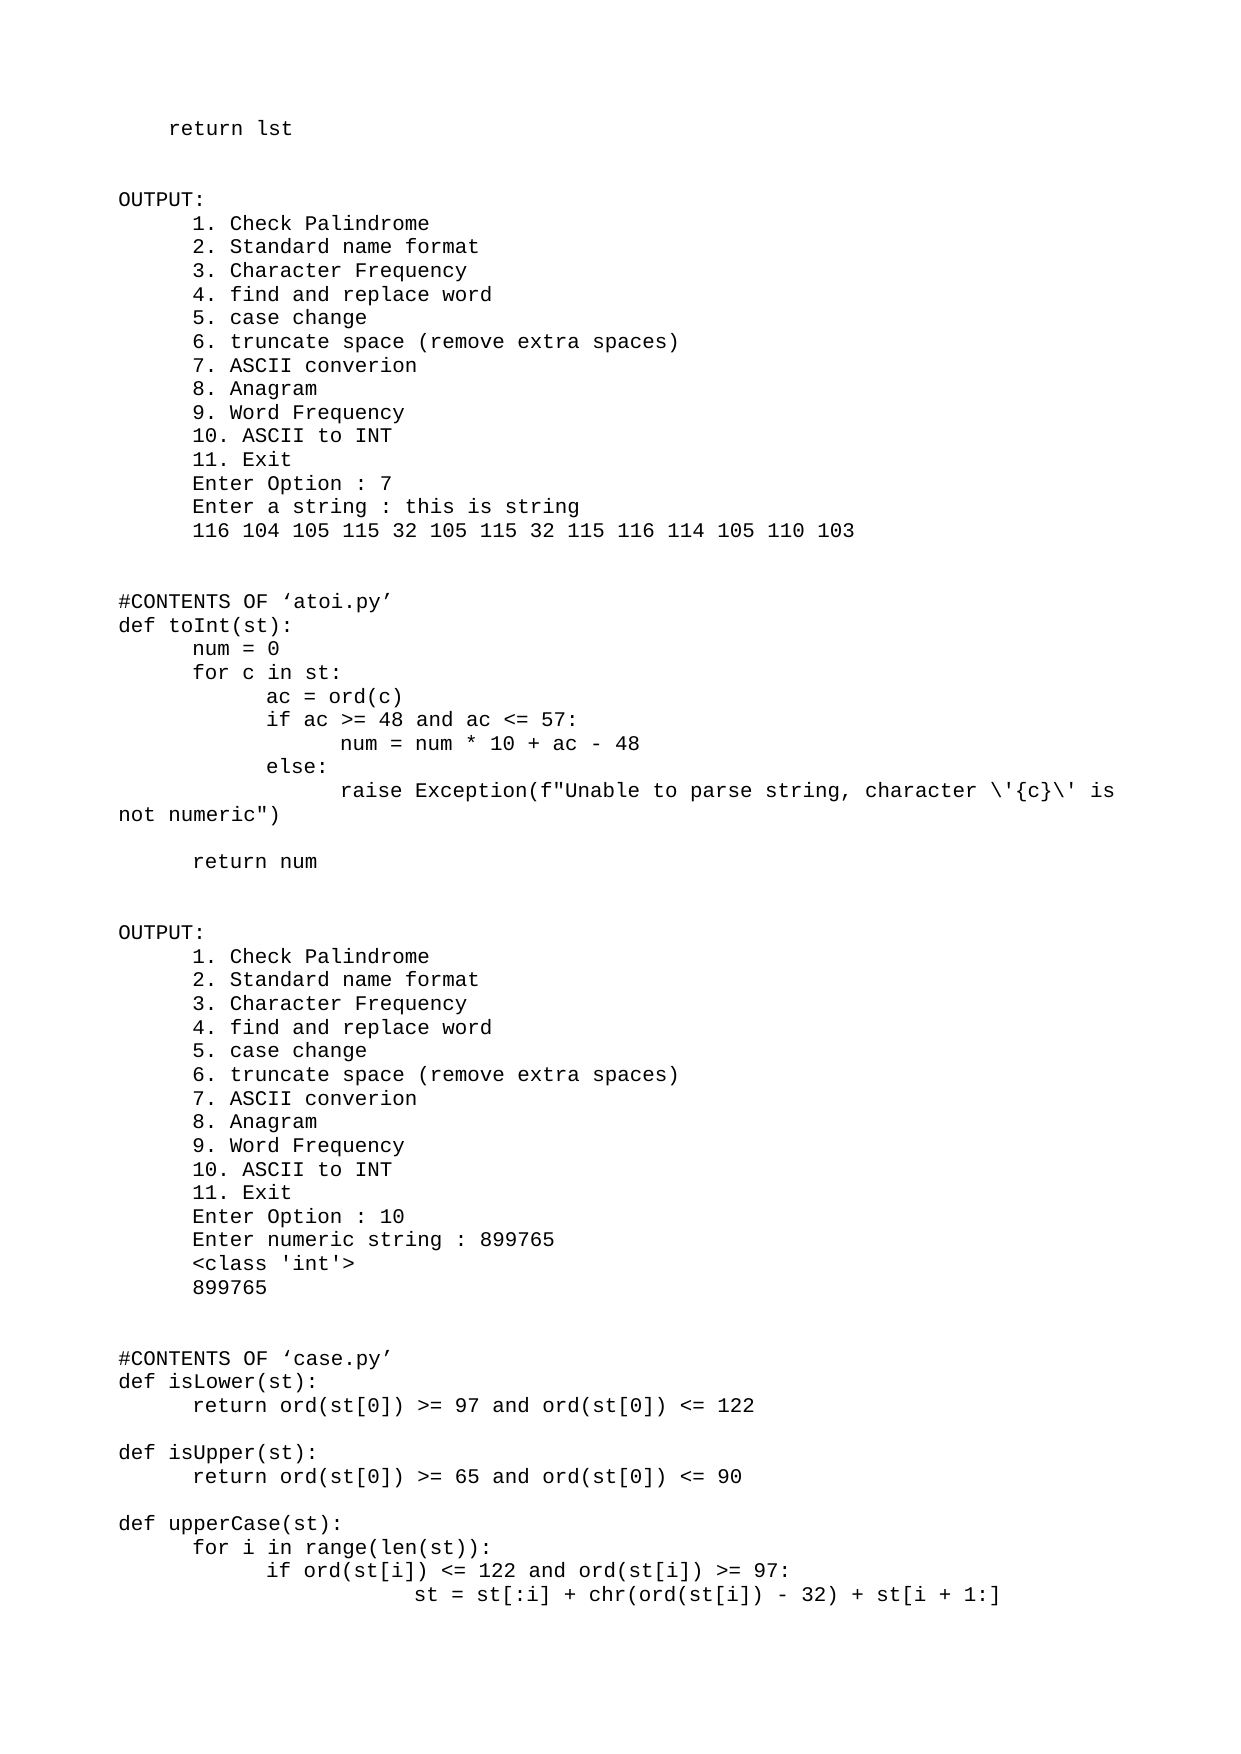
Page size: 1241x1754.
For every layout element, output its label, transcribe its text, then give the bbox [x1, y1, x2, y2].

text 7. ASCII converion [192, 354, 1122, 378]
text 8. Anagram [192, 1111, 1122, 1135]
text Enter Option : 7 [192, 473, 1122, 496]
text 6. truncate space (remove extra spaces) [192, 331, 1122, 354]
text return ord(st[0]) >= 97 and ord(st[0]) <= 122 [118, 1395, 1122, 1419]
text 3. Character Frequency [192, 260, 1122, 284]
text #CONTENTS OF ‘case.py’ [118, 1348, 1122, 1371]
text 899765 [192, 1277, 1122, 1300]
text <class 'int'> [192, 1253, 1122, 1277]
text def upperCase(st): [118, 1513, 1122, 1537]
text def isLower(st): [118, 1371, 1122, 1395]
text def toInt(st): [118, 615, 1122, 638]
text if ord(st[i]) <= 122 and ord(st[i]) >= 97: [118, 1561, 1122, 1584]
text 10. ASCII to INT [192, 426, 1122, 449]
text 5. case change [192, 1040, 1122, 1064]
text 5. case change [192, 307, 1122, 331]
text OUTPUT: [118, 922, 1122, 946]
text return ord(st[0]) >= 65 and ord(st[0]) <= 90 [118, 1466, 1122, 1489]
text 4. find and replace word [192, 1017, 1122, 1040]
text if ac >= 48 and ac <= 57: [118, 709, 1122, 733]
text 3. Character Frequency [192, 993, 1122, 1017]
text num = 0 [118, 638, 1122, 662]
text for c in st: [118, 662, 1122, 686]
text num = num * 10 + ac - 48 [118, 733, 1122, 757]
text 8. Anagram [192, 378, 1122, 402]
text return lst [118, 118, 1122, 142]
text Enter a string : this is string [192, 496, 1122, 520]
text 116 104 105 115 32 105 115 32 115 116 114 105 110 103 [192, 520, 1122, 544]
text 1. Check Palindrome [192, 946, 1122, 969]
text return num [118, 851, 1122, 875]
text 11. Exit [192, 449, 1122, 473]
text st = st[:i] + chr(ord(st[i]) - 32) + st[i + 1:] [118, 1584, 1122, 1608]
text Enter numeric string : 899765 [192, 1229, 1122, 1253]
text else: [118, 757, 1122, 780]
text for i in range(len(st)): [118, 1537, 1122, 1561]
text ac = ord(c) [118, 686, 1122, 709]
text #CONTENTS OF ‘atoi.py’ [118, 591, 1122, 615]
text 4. find and replace word [192, 284, 1122, 307]
text raise Exception(f"Unable to parse string, character \'{c}\' is not numeric") [118, 780, 1122, 827]
text 10. ASCII to INT [192, 1158, 1122, 1182]
text 11. Exit [192, 1182, 1122, 1206]
text 9. Word Frequency [192, 1135, 1122, 1158]
text 1. Check Palindrome [192, 213, 1122, 236]
text Enter Option : 10 [192, 1206, 1122, 1229]
text 7. ASCII converion [192, 1088, 1122, 1111]
text OUTPUT: [118, 189, 1122, 213]
text 6. truncate space (remove extra spaces) [192, 1064, 1122, 1088]
text 2. Standard name format [192, 969, 1122, 993]
text def isUpper(st): [118, 1442, 1122, 1466]
text 9. Word Frequency [192, 402, 1122, 426]
text 2. Standard name format [192, 236, 1122, 260]
